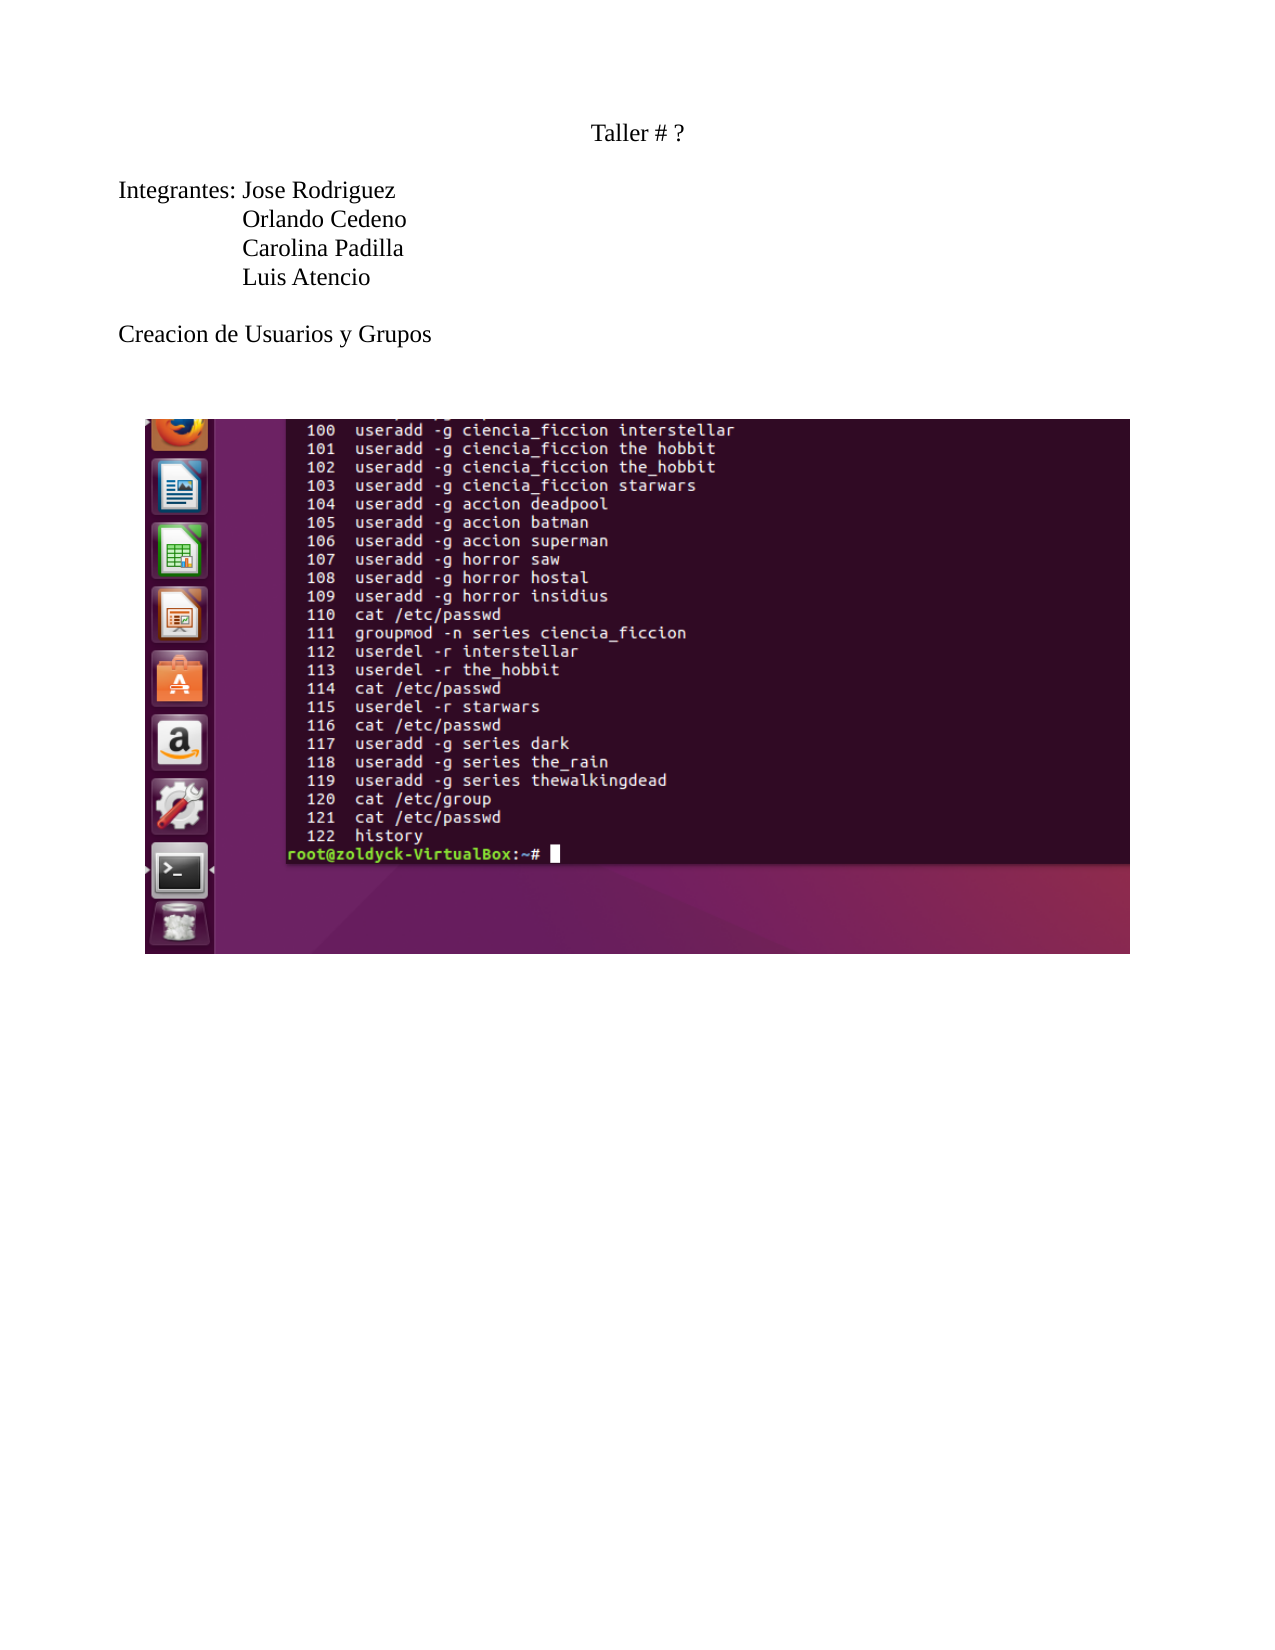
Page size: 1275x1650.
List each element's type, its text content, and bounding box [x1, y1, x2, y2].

text Carolina Padilla [118, 233, 1157, 262]
text Orlando Cedeno [118, 204, 1157, 233]
text Luis Atencio [118, 262, 1157, 291]
text Integrantes: Jose Rodriguez [118, 176, 1157, 204]
picture [145, 419, 1130, 954]
text Taller # ? [118, 118, 1157, 147]
text Creacion de Usuarios y Grupos [118, 319, 1157, 348]
